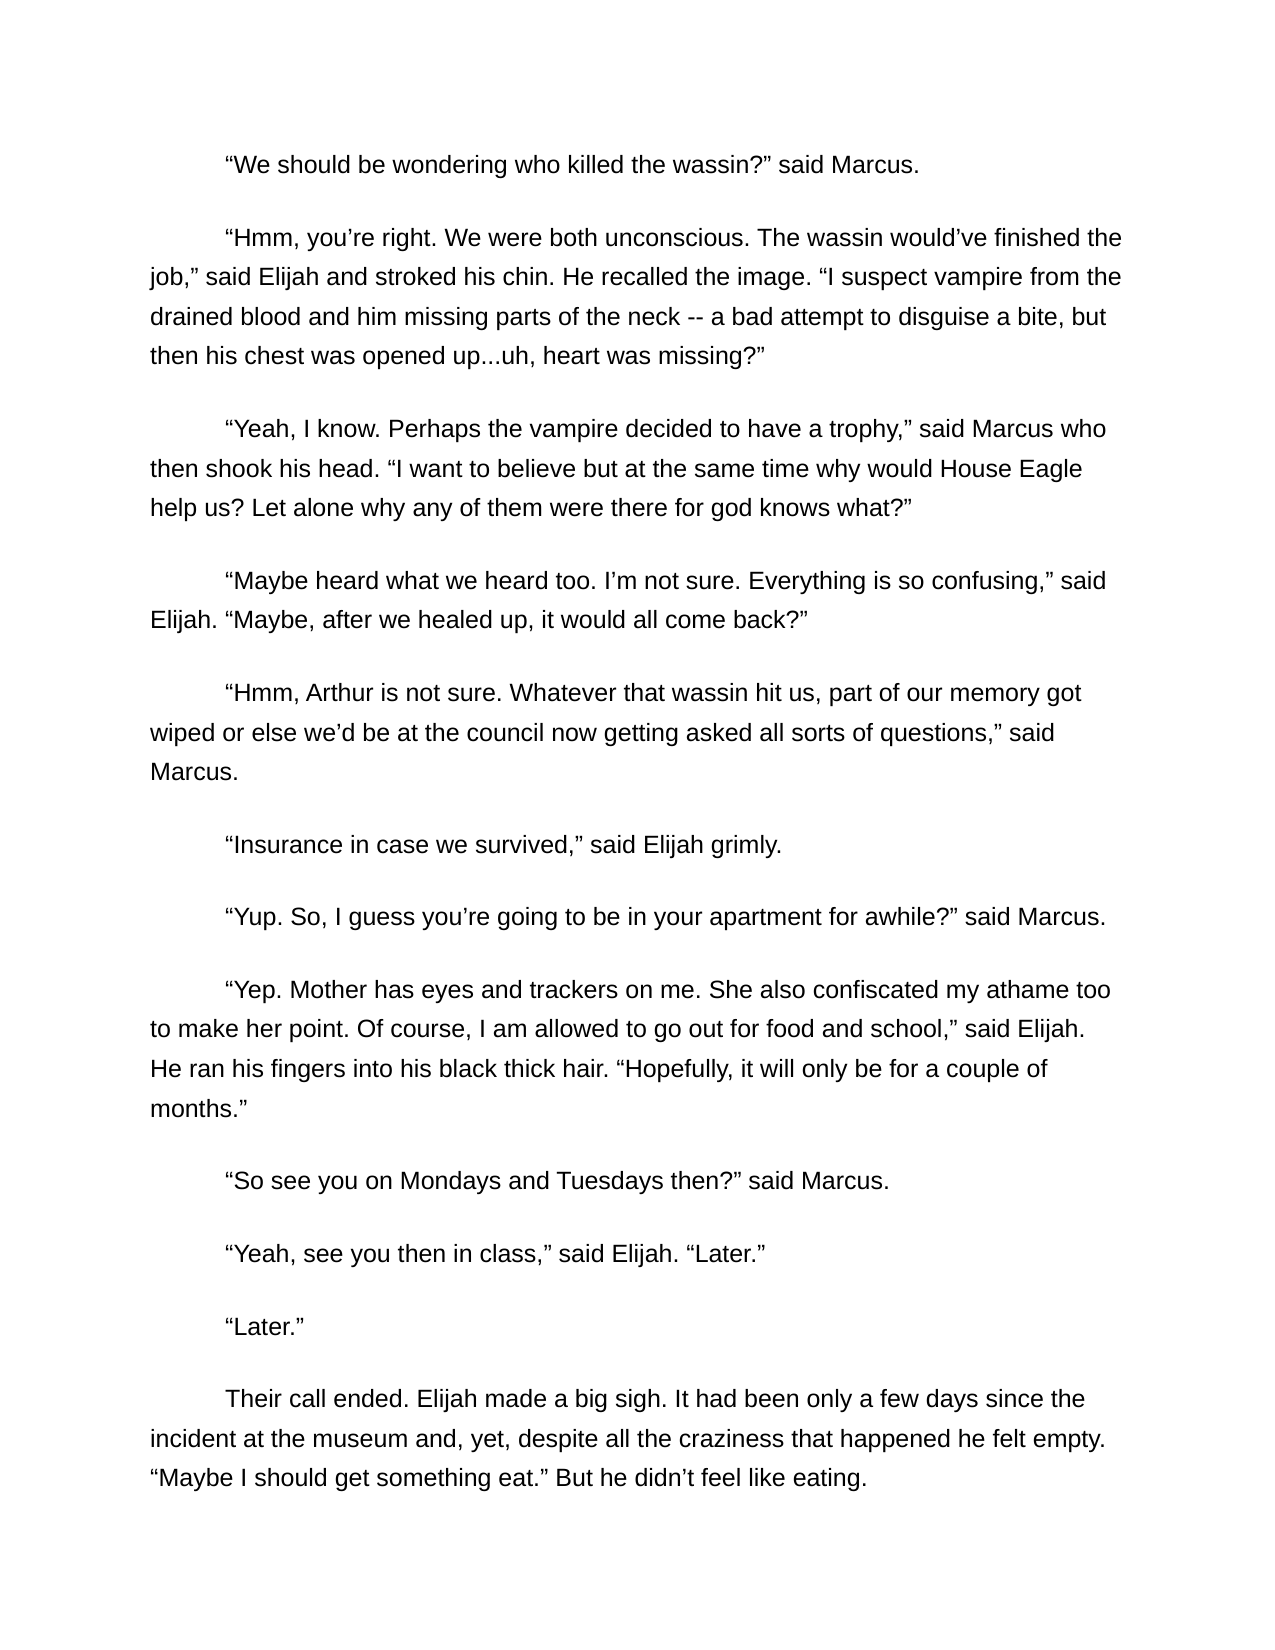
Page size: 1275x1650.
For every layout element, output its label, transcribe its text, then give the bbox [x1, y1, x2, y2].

text “Yup. So, I guess you’re going to be in your apartment for awhile?” said Marcus. [150, 902, 1125, 931]
text Their call ended. Elijah made a big sigh. It had been only a few days since the incident at the museum and, yet, despite all the craziness that happened he felt empty. “Maybe I should get something eat.” But he didn’t feel like eating. [150, 1384, 1125, 1492]
text “Yeah, I know. Perhaps the vampire decided to have a trophy,” said Marcus who then shook his head. “I want to believe but at the same time why would House Eagle help us? Let alone why any of them were there for god knows what?” [150, 414, 1125, 522]
text “Yeah, see you then in class,” said Elijah. “Later.” [150, 1239, 1125, 1268]
text “Maybe heard what we heard too. I’m not sure. Everything is so confusing,” said Elijah. “Maybe, after we healed up, it would all come back?” [150, 566, 1125, 634]
text “Hmm, Arthur is not sure. Whatever that wassin hit us, part of our memory got wiped or else we’d be at the council now getting asked all sorts of questions,” said Marcus. [150, 678, 1125, 786]
text “We should be wondering who killed the wassin?” said Marcus. [150, 150, 1125, 179]
text “Later.” [150, 1311, 1125, 1340]
text “Yep. Mother has eyes and trackers on me. She also confiscated my athame too to make her point. Of course, I am allowed to go out for food and school,” said Elijah. He ran his fingers into his black thick hair. “Hopefully, it will only be for a couple of months.” [150, 975, 1125, 1122]
text “So see you on Mondays and Tuesdays then?” said Marcus. [150, 1166, 1125, 1195]
text “Hmm, you’re right. We were both unconscious. The wassin would’ve finished the job,” said Elijah and stroked his chin. He recalled the image. “I suspect vampire from the drained blood and him missing parts of the neck -- a bad attempt to disguise a bite, but then his chest was opened up...uh, heart was missing?” [150, 223, 1125, 370]
text “Insurance in case we survived,” said Elijah grimly. [150, 830, 1125, 858]
